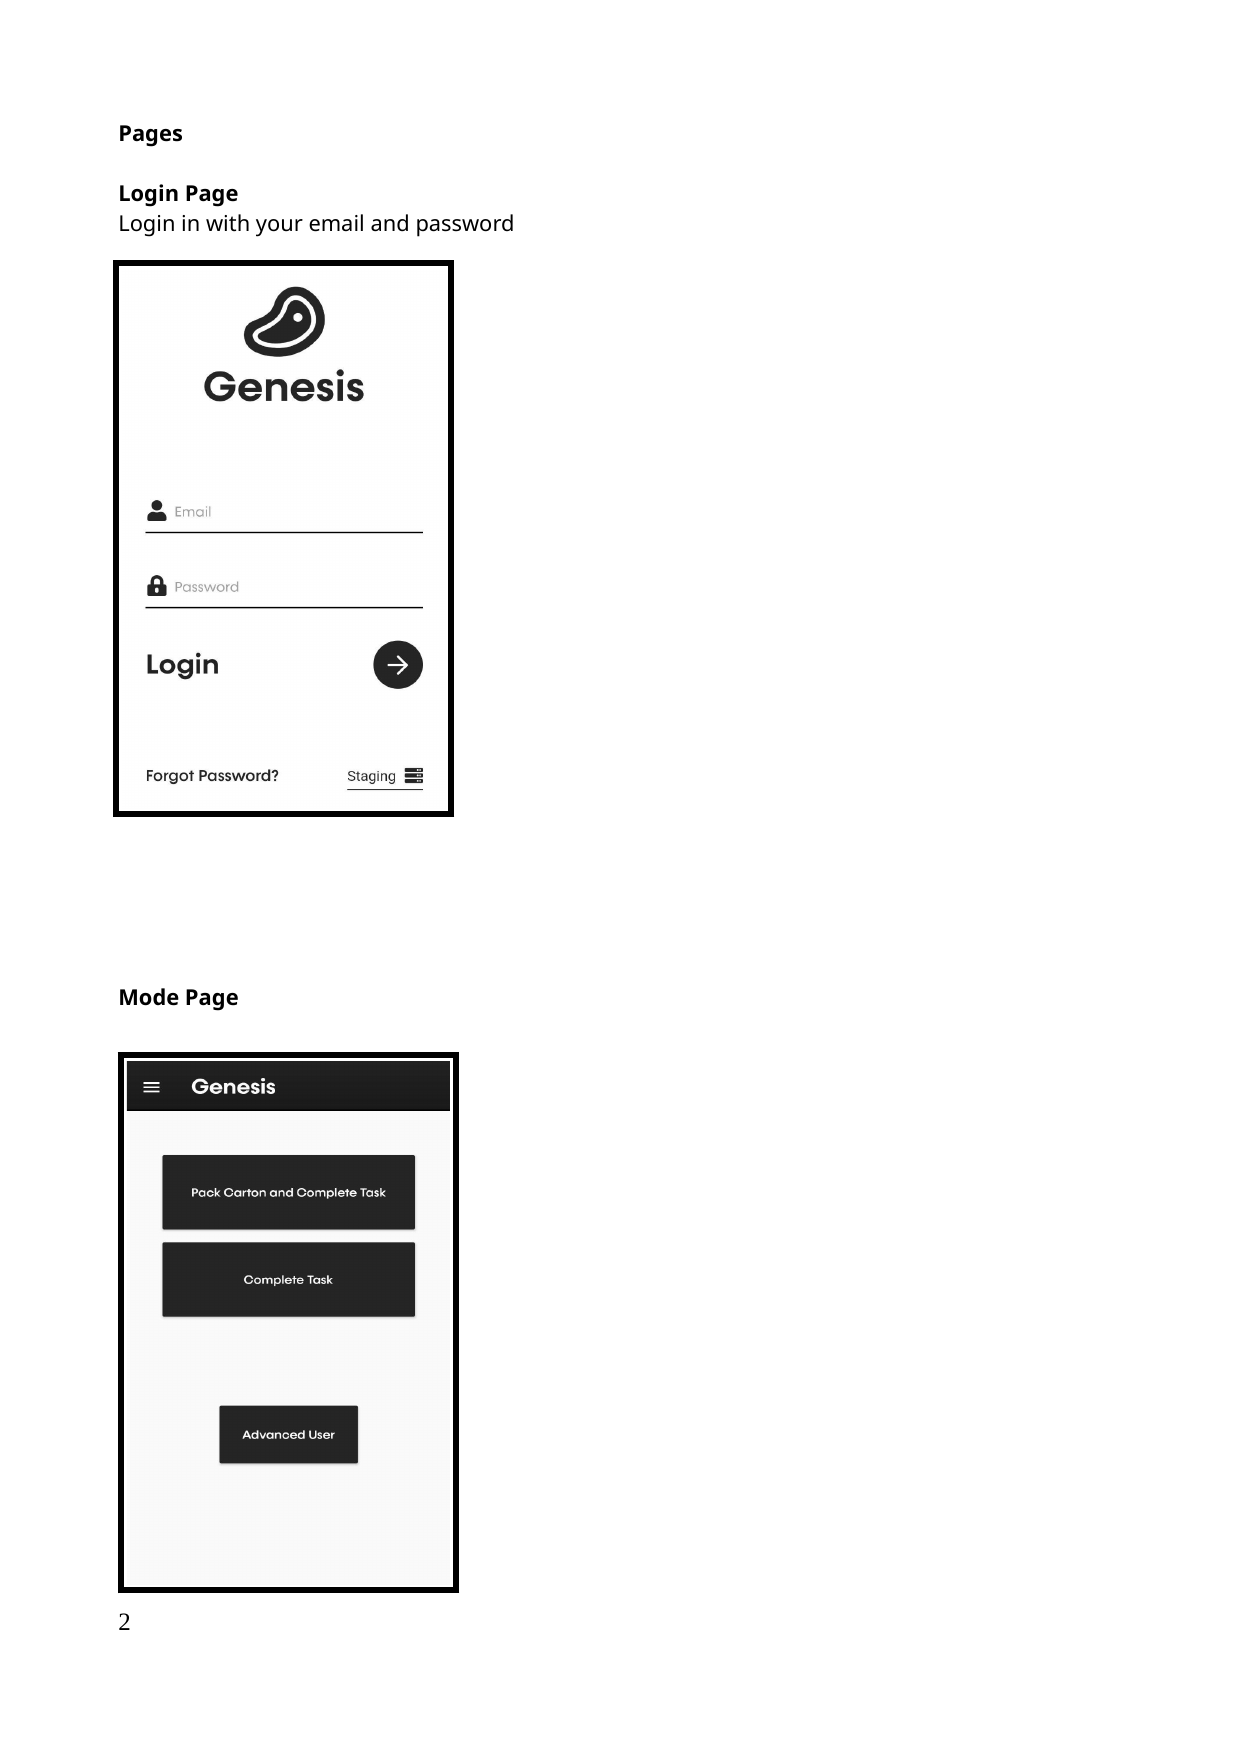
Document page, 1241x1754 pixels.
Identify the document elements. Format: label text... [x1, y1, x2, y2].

text Pages [118, 118, 1122, 148]
picture [122, 269, 446, 809]
text Login in with your email and password [118, 207, 1122, 237]
text Login Page [118, 178, 1122, 207]
text Mode Page [118, 982, 1122, 1012]
picture [126, 1061, 450, 1585]
